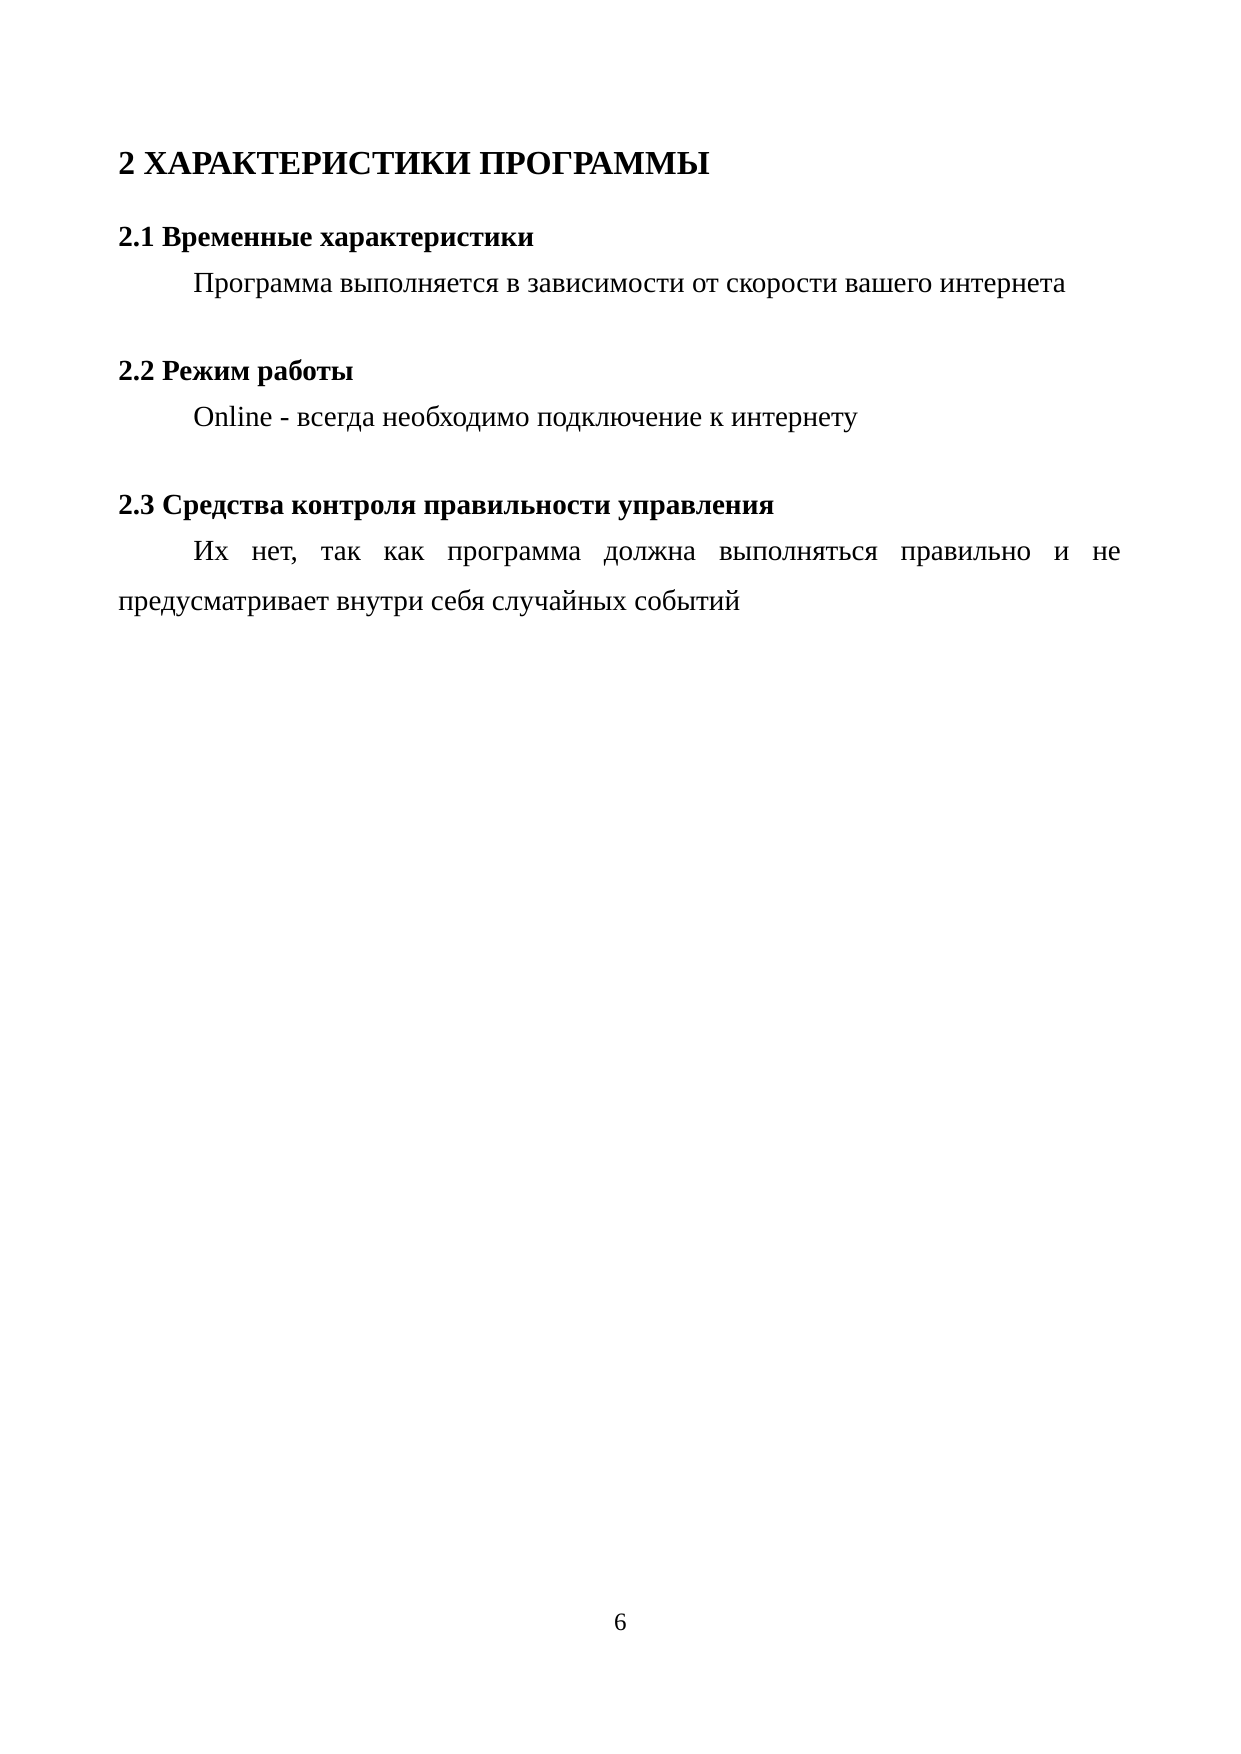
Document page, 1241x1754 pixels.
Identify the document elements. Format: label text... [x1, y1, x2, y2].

text Программа выполняется в зависимости от скорости вашего интернета [118, 265, 1122, 299]
subtitle Средства контроля правильности управления [118, 487, 1122, 521]
text Online - всегда необходимо подключение к интернету [118, 399, 1122, 433]
subtitle Временные характеристики [118, 219, 1122, 253]
subtitle Режим работы [118, 353, 1122, 387]
text Их нет, так как программа должна выполняться правильно и не предусматривает внутри себя случайных событий [118, 533, 1122, 617]
subtitle ХАРАКТЕРИСТИКИ ПРОГРАММЫ [118, 143, 1122, 182]
